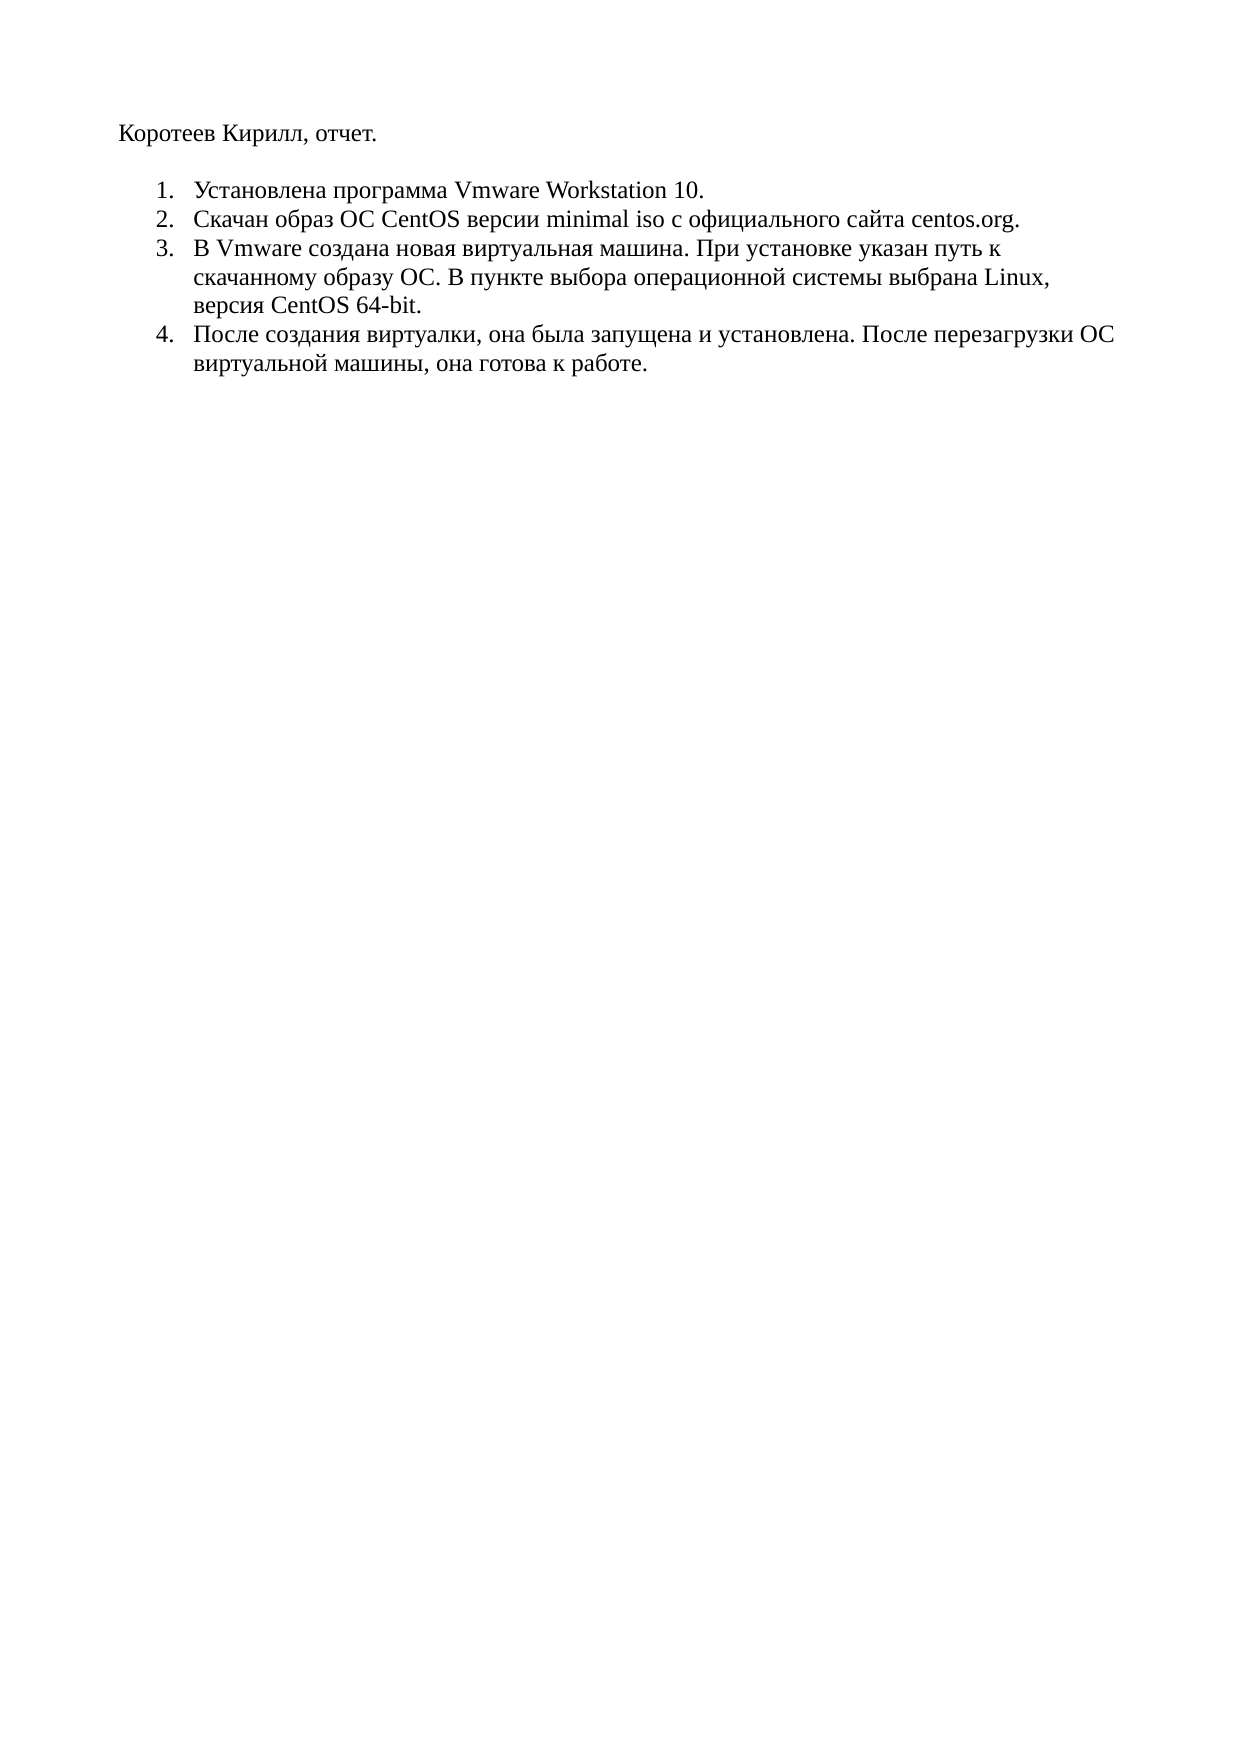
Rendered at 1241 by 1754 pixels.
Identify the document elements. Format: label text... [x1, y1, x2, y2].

list Установлена программа Vmware Workstation 10. [156, 176, 1122, 204]
text Коротеев Кирилл, отчет. [118, 118, 1122, 147]
list В Vmware создана новая виртуальная машина. При установке указан путь к скачанному образу ОС. В пункте выбора операционной системы выбрана Linux, версия CentOS 64-bit. [156, 233, 1122, 319]
list Скачан образ ОС CentOS версии minimal iso с официального сайта centos.org. [156, 204, 1122, 233]
list После создания виртуалки, она была запущена и установлена. После перезагрузки ОС виртуальной машины, она готова к работе. [156, 319, 1122, 377]
